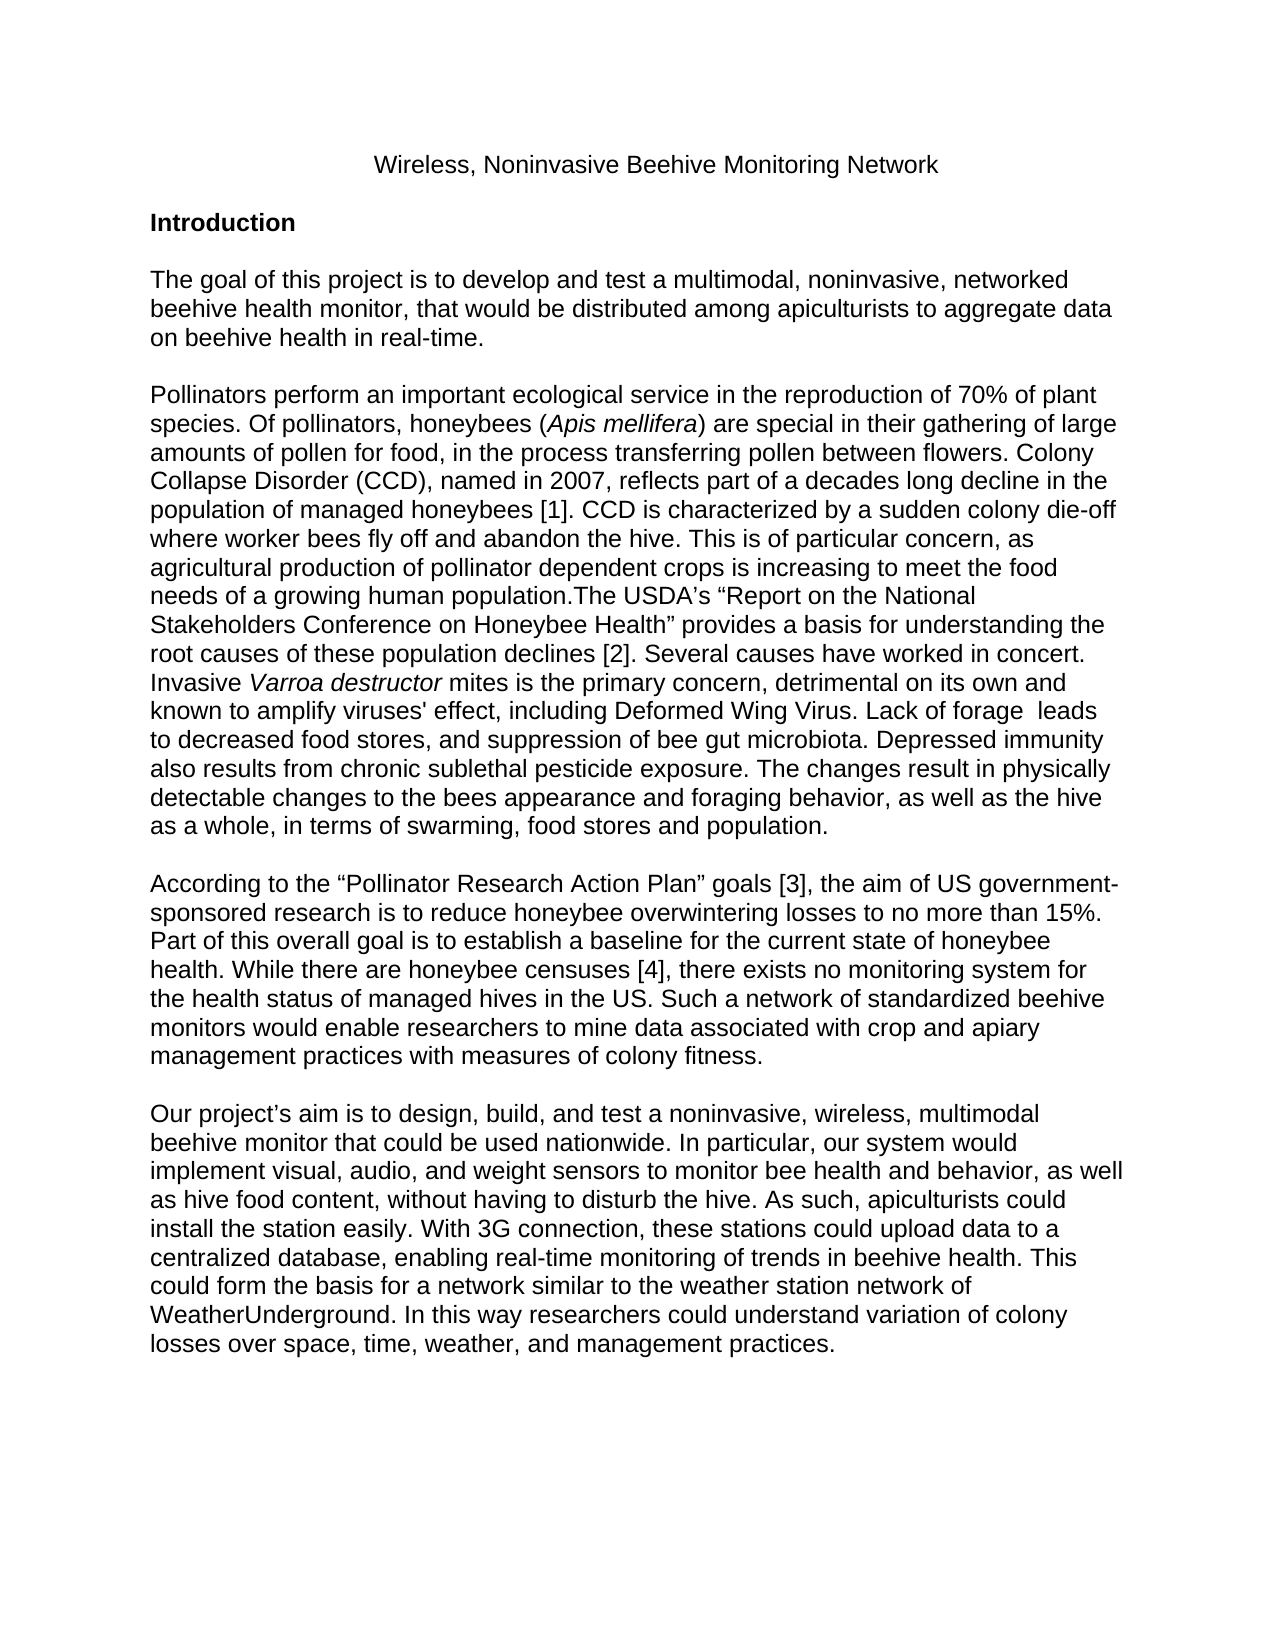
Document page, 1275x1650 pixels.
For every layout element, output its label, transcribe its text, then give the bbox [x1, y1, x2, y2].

list According to the “Pollinator Research Action Plan” goals [3], the aim of US government-sponsored research is to reduce honeybee overwintering losses to no more than 15%. Part of this overall goal is to establish a baseline for the current state of honeybee health. While there are honeybee censuses [4], there exists no monitoring system for the health status of managed hives in the US. Such a network of standardized beehive monitors would enable researchers to mine data associated with crop and apiary management practices with measures of colony fitness. [150, 869, 1125, 1070]
list Pollinators perform an important ecological service in the reproduction of 70% of plant species. Of pollinators, honeybees (Apis mellifera) are special in their gathering of large amounts of pollen for food, in the process transferring pollen between flowers. Colony Collapse Disorder (CCD), named in 2007, reflects part of a decades long decline in the population of managed honeybees [1]. CCD is characterized by a sudden colony die-off where worker bees fly off and abandon the hive. This is of particular concern, as agricultural production of pollinator dependent crops is increasing to meet the food needs of a growing human population.The USDA’s “Report on the National Stakeholders Conference on Honeybee Health” provides a basis for understanding the root causes of these population declines [2]. Several causes have worked in concert. Invasive Varroa destructor mites is the primary concern, detrimental on its own and known to amplify viruses' effect, including Deformed Wing Virus. Lack of forage leads to decreased food stores, and suppression of bee gut microbiota. Depressed immunity also results from chronic sublethal pesticide exposure. The changes result in physically detectable changes to the bees appearance and foraging behavior, as well as the hive as a whole, in terms of swarming, food stores and population. [150, 380, 1125, 840]
list Introduction [150, 207, 1125, 236]
text Wireless, Noninvasive Beehive Monitoring Network [187, 150, 1125, 179]
list Our project’s aim is to design, build, and test a noninvasive, wireless, multimodal beehive monitor that could be used nationwide. In particular, our system would implement visual, audio, and weight sensors to monitor bee health and behavior, as well as hive food content, without having to disturb the hive. As such, apiculturists could install the station easily. With 3G connection, these stations could upload data to a centralized database, enabling real-time monitoring of trends in beehive health. This could form the basis for a network similar to the weather station network of WeatherUnderground. In this way researchers could understand variation of colony losses over space, time, weather, and management practices. [150, 1099, 1125, 1357]
text The goal of this project is to develop and test a multimodal, noninvasive, networked beehive health monitor, that would be distributed among apiculturists to aggregate data on beehive health in real-time. [150, 265, 1125, 351]
